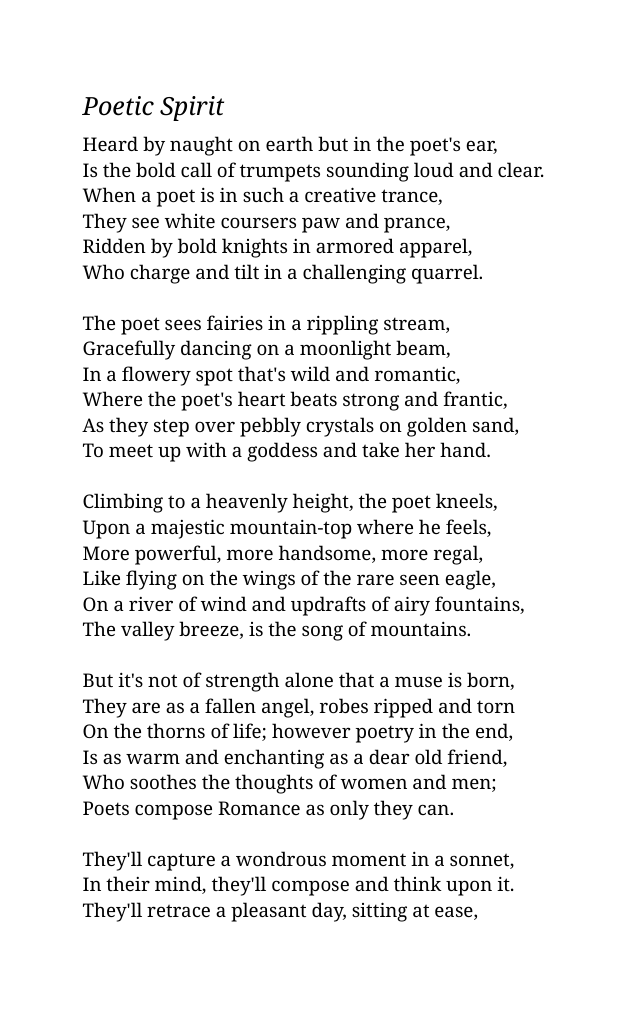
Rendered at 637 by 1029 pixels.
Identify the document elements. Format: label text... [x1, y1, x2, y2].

text Where the poet's heart beats strong and frantic, [82, 387, 568, 412]
text In a flowery spot that's wild and romantic, [82, 361, 568, 387]
text Is as warm and enchanting as a dear old friend, [82, 744, 568, 769]
text Gracefully dancing on a moonlight beam, [82, 336, 568, 361]
text The poet sees fairies in a rippling stream, [82, 310, 568, 336]
text When a poet is in such a creative trance, [82, 183, 568, 208]
text Heard by naught on earth but in the poet's ear, [82, 132, 568, 157]
text Who soothes the thoughts of women and men; [82, 769, 568, 795]
text The valley breeze, is the song of mountains. [82, 616, 568, 642]
text Climbing to a heavenly height, the poet kneels, [82, 489, 568, 514]
text Upon a majestic mountain-top where he feels, [82, 514, 568, 540]
text Is the bold call of trumpets sounding loud and clear. [82, 157, 568, 183]
text Who charge and tilt in a challenging quarrel. [82, 259, 568, 285]
text More powerful, more handsome, more regal, [82, 540, 568, 565]
text But it's not of strength alone that a muse is born, [82, 667, 568, 693]
text They are as a fallen angel, robes ripped and torn [82, 693, 568, 718]
text On the thorns of life; however poetry in the end, [82, 718, 568, 744]
subtitle Poetic Spirit [82, 88, 568, 123]
text They'll retrace a pleasant day, sitting at ease, [82, 897, 568, 923]
text In their mind, they'll compose and think upon it. [82, 872, 568, 897]
text Like flying on the wings of the rare seen eagle, [82, 565, 568, 591]
text They'll capture a wondrous moment in a sonnet, [82, 846, 568, 872]
text Poets compose Romance as only they can. [82, 795, 568, 821]
text To meet up with a goddess and take her hand. [82, 438, 568, 463]
text Ridden by bold knights in armored apparel, [82, 234, 568, 259]
text On a river of wind and updrafts of airy fountains, [82, 591, 568, 616]
text They see white coursers paw and prance, [82, 208, 568, 234]
text As they step over pebbly crystals on golden sand, [82, 412, 568, 438]
